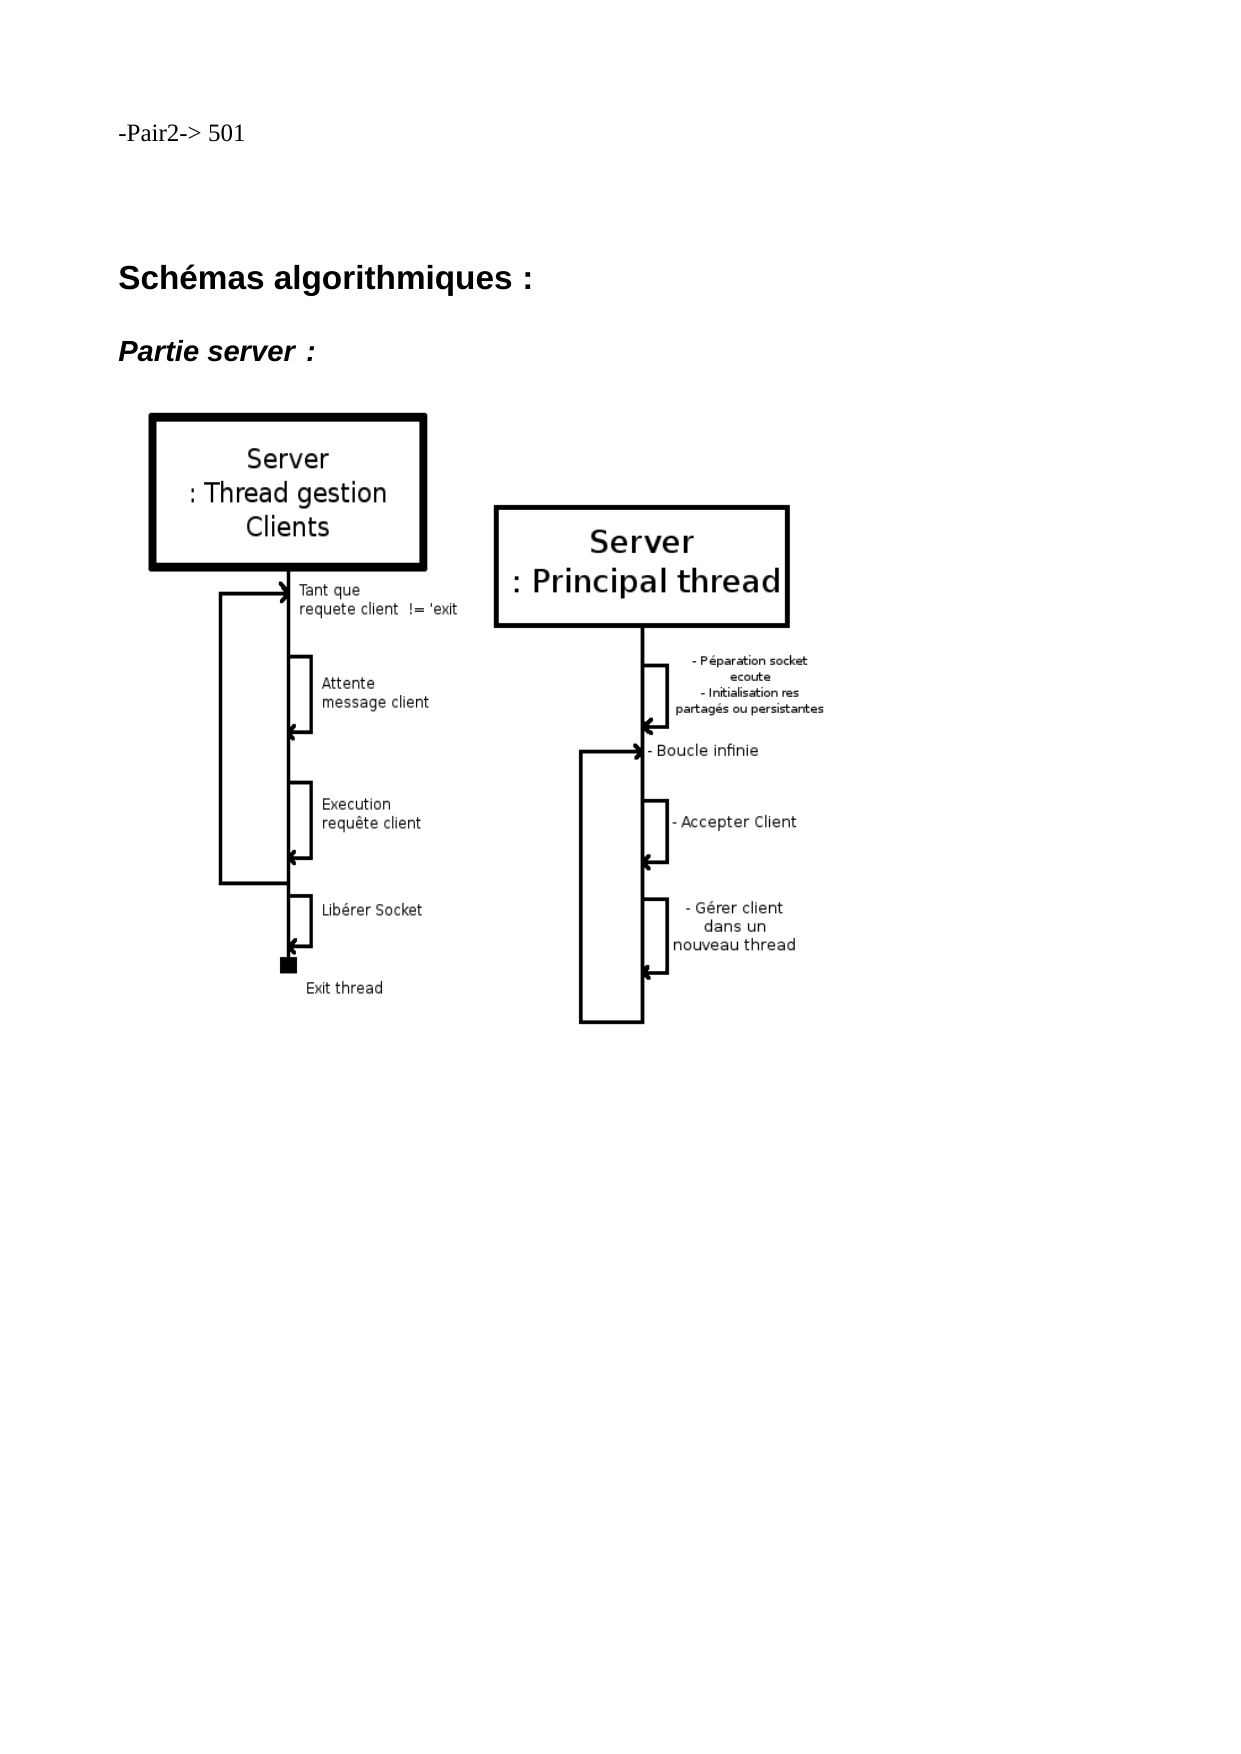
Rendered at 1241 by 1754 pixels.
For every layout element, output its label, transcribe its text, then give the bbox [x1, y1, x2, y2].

subtitle Schémas algorithmiques : [118, 258, 1122, 296]
text -Pair2-> 501 [118, 118, 1122, 147]
subtitle Partie server : [118, 334, 1122, 367]
